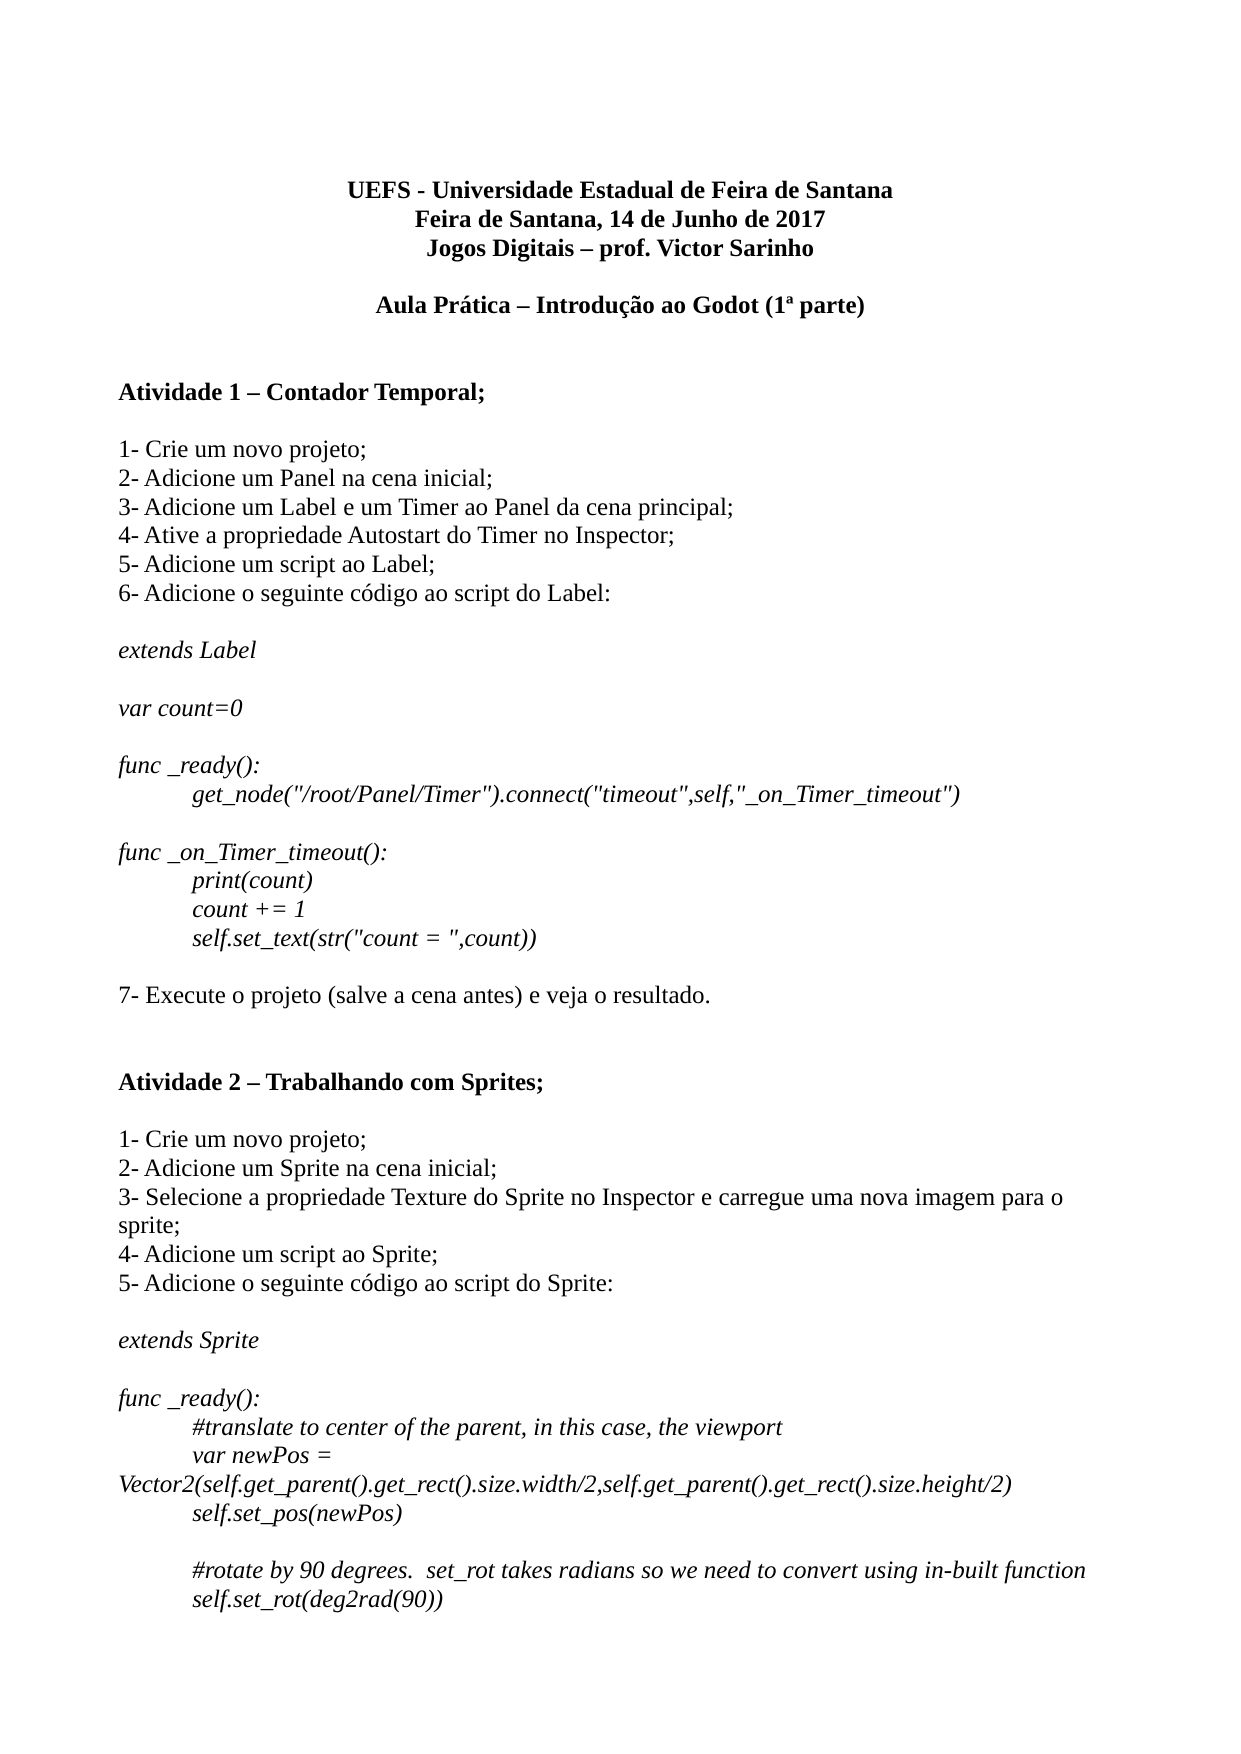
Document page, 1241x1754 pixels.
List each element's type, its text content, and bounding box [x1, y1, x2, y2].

text #rotate by 90 degrees. set_rot takes radians so we need to convert using in-built function [118, 1556, 1122, 1584]
text Aula Prática – Introdução ao Godot (1ª parte) [118, 291, 1122, 319]
text 4- Ative a propriedade Autostart do Timer no Inspector; [118, 521, 1122, 549]
text Atividade 1 – Contador Temporal; [118, 377, 1122, 406]
text Feira de Santana, 14 de Junho de 2017 [118, 204, 1122, 233]
text #translate to center of the parent, in this case, the viewport [118, 1412, 1122, 1441]
text self.set_rot(deg2rad(90)) [118, 1584, 1122, 1613]
text Jogos Digitais – prof. Victor Sarinho [118, 233, 1122, 262]
text var newPos = Vector2(self.get_parent().get_rect().size.width/2,self.get_parent().get_rect().size.height/2) [118, 1441, 1122, 1498]
text UEFS - Universidade Estadual de Feira de Santana [118, 176, 1122, 204]
text 1- Crie um novo projeto; [118, 1124, 1122, 1153]
text 5- Adicione um script ao Label; [118, 549, 1122, 578]
text 1- Crie um novo projeto; [118, 434, 1122, 463]
text Atividade 2 – Trabalhando com Sprites; [118, 1067, 1122, 1096]
text 7- Execute o projeto (salve a cena antes) e veja o resultado. [118, 981, 1122, 1009]
text 5- Adicione o seguinte código ao script do Sprite: [118, 1268, 1122, 1297]
text 2- Adicione um Sprite na cena inicial; [118, 1153, 1122, 1182]
text 3- Adicione um Label e um Timer ao Panel da cena principal; [118, 492, 1122, 521]
text 4- Adicione um script ao Sprite; [118, 1239, 1122, 1268]
text self.set_pos(newPos) [118, 1498, 1122, 1527]
text 6- Adicione o seguinte código ao script do Label: [118, 578, 1122, 607]
text func _ready(): [118, 1383, 1122, 1412]
text 2- Adicione um Panel na cena inicial; [118, 463, 1122, 492]
text 3- Selecione a propriedade Texture do Sprite no Inspector e carregue uma nova imagem para o sprite; [118, 1182, 1122, 1239]
text extends Label var count=0 func _ready(): get_node("/root/Panel/Timer").connect("timeout",self,"_on_Timer_timeout") func _on_Timer_timeout(): print(count) count += 1 self.set_text(str("count = ",count)) [118, 636, 1122, 952]
text extends Sprite [118, 1326, 1122, 1354]
